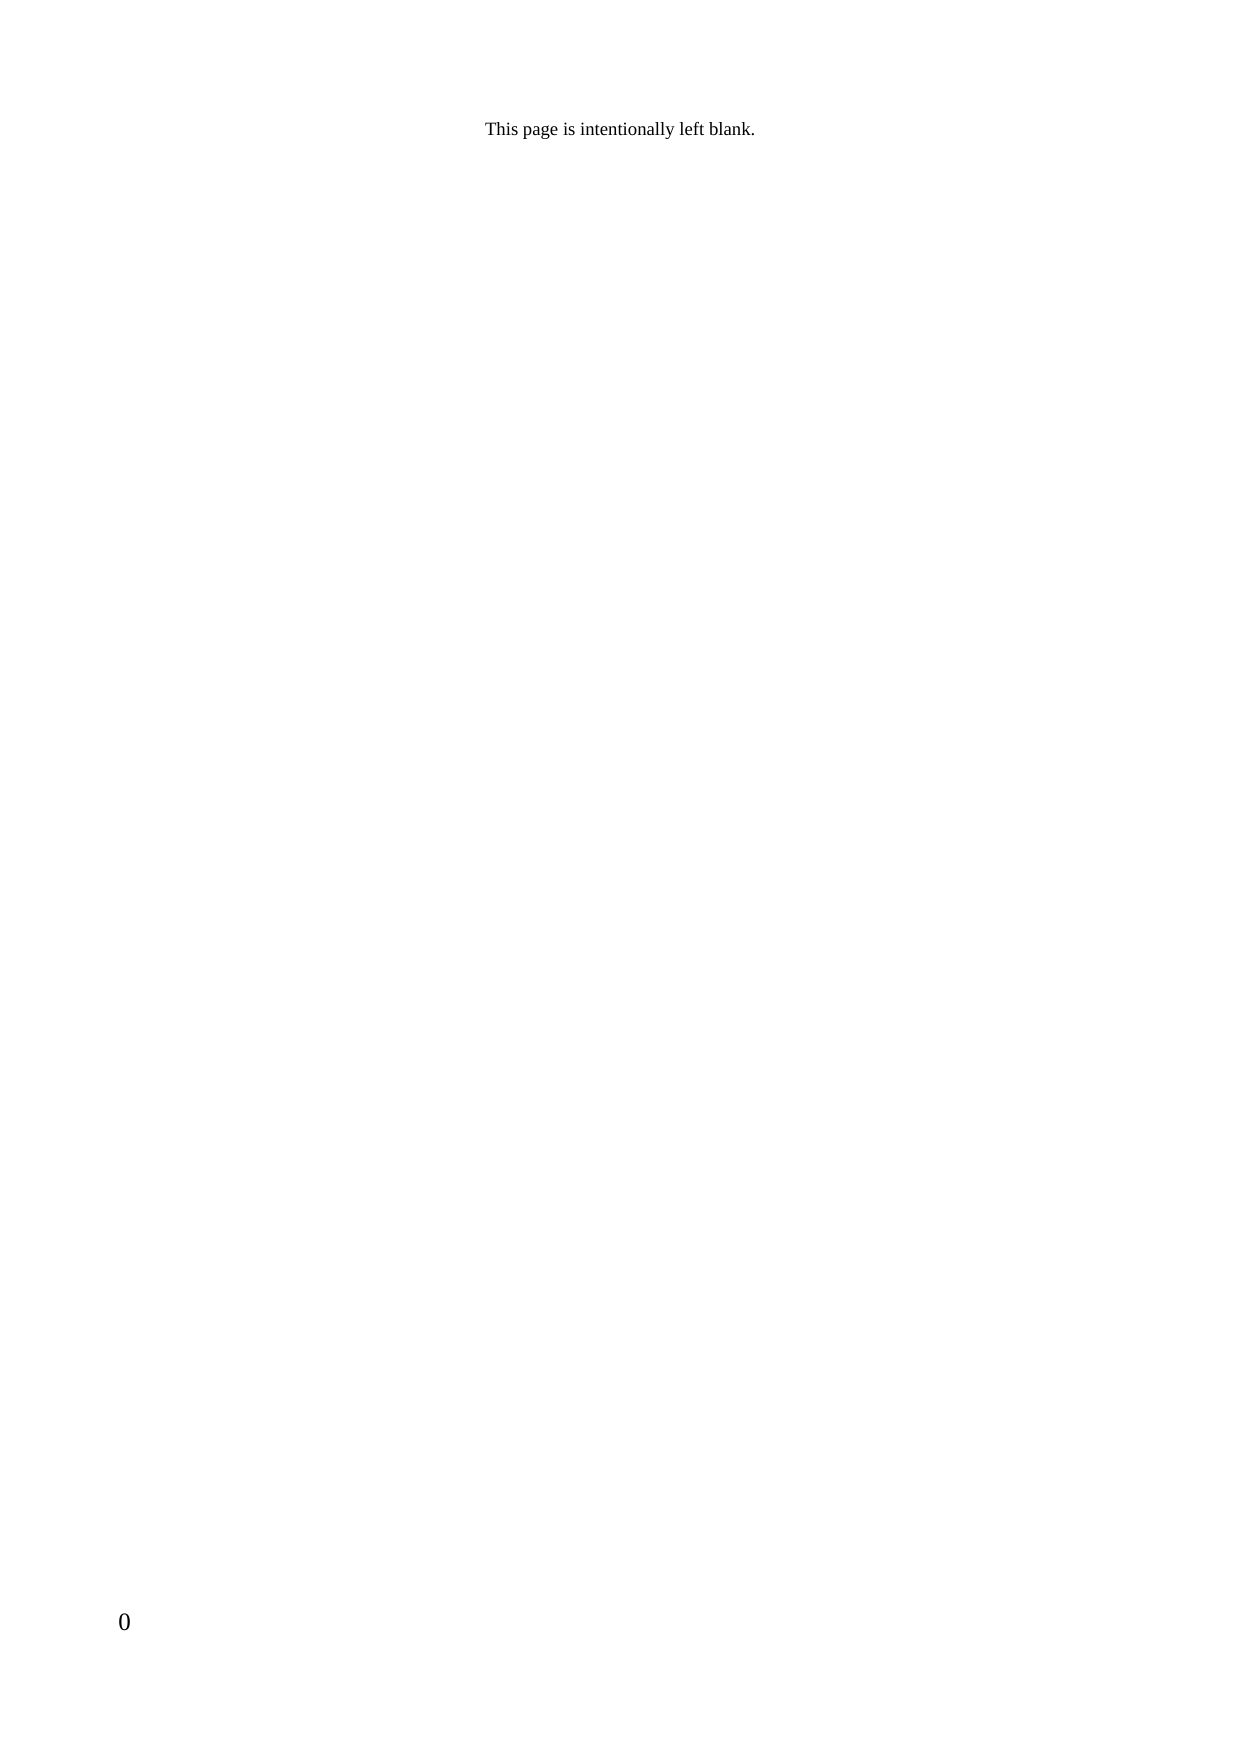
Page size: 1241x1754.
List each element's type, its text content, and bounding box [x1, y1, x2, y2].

text This page is intentionally left blank. [118, 118, 1122, 140]
